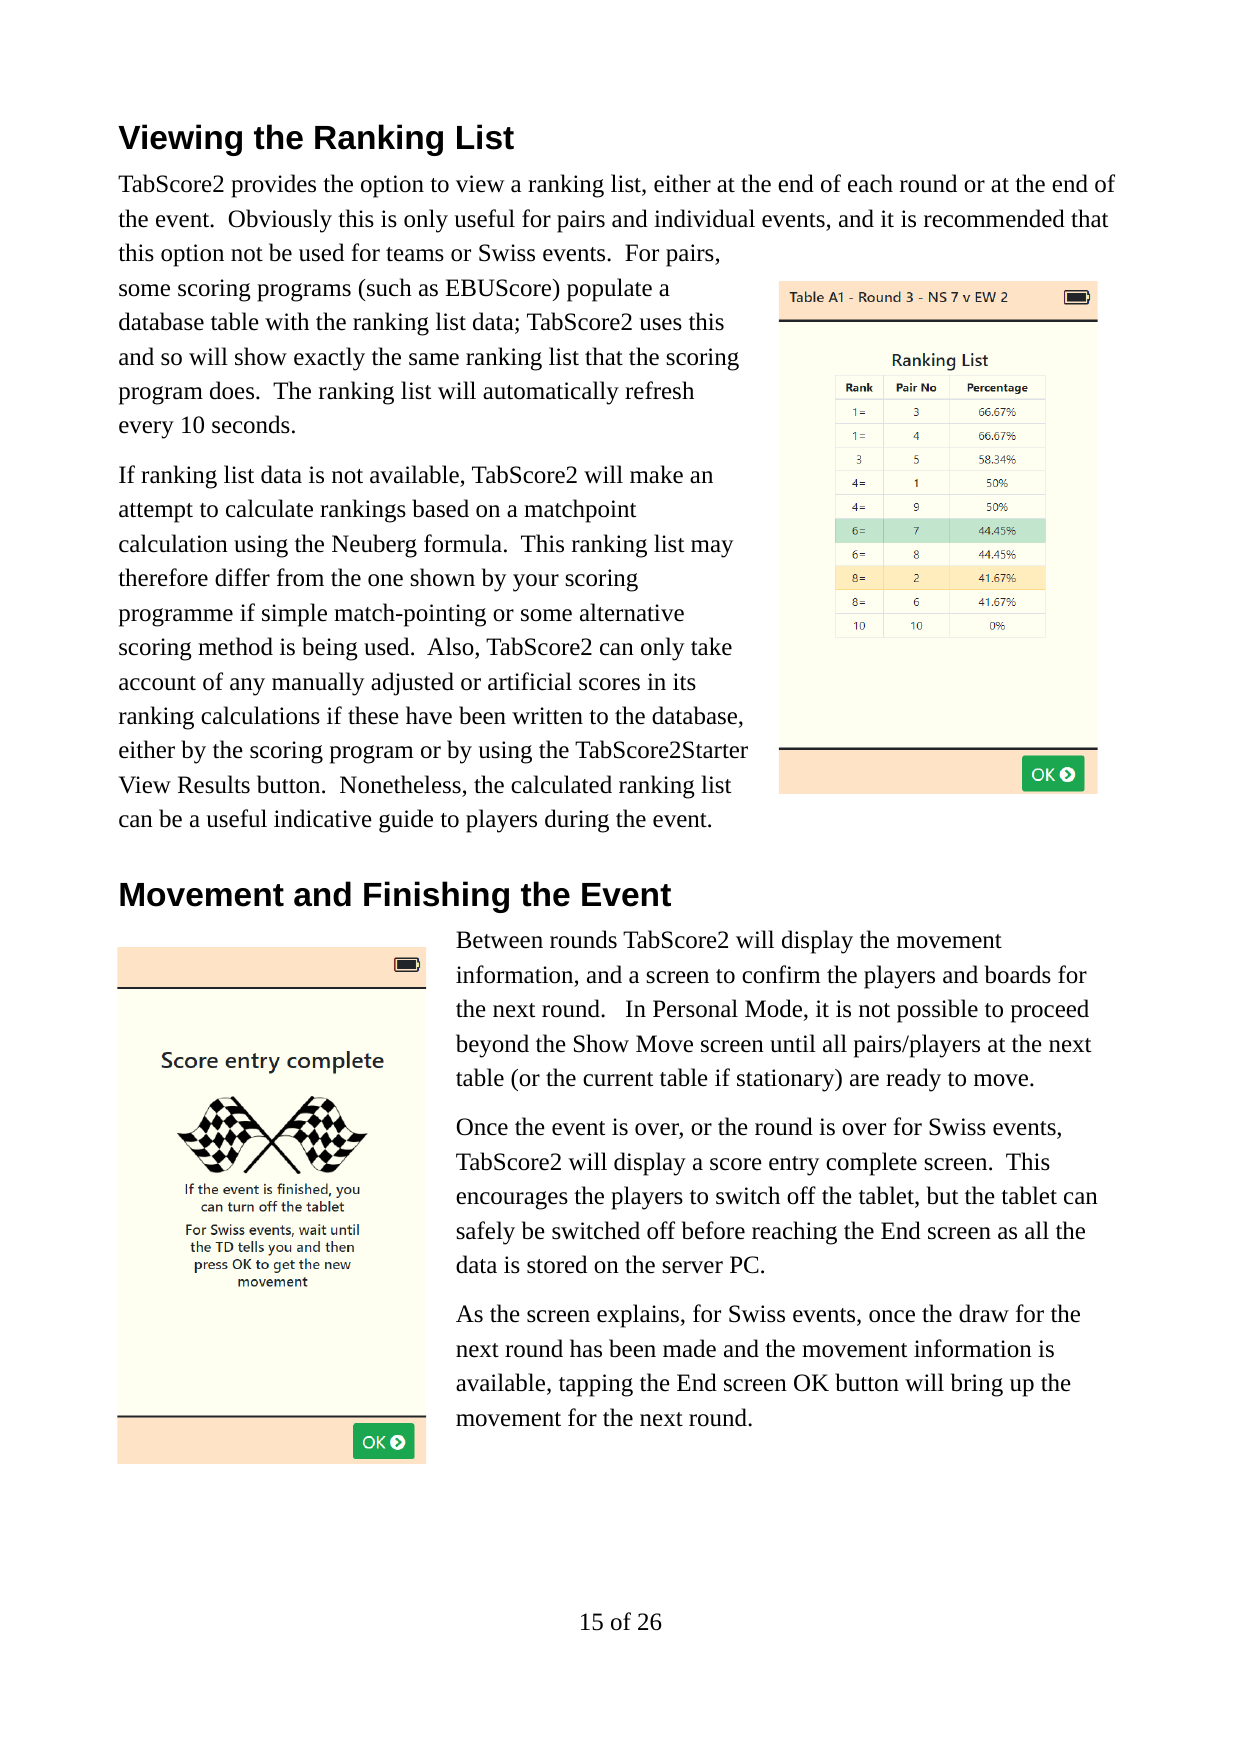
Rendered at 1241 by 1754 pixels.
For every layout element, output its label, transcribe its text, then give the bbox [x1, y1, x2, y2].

subtitle Movement and Finishing the Event [118, 874, 1122, 913]
subtitle Viewing the Ranking List [118, 118, 1122, 157]
text TabScore2 provides the option to view a ranking list, either at the end of each round or at the end of the event. Obviously this is only useful for pairs and individual events, and it is recommended that this option not be used for teams or Swiss events. For pairs, some scoring programs (such as EBUScore) populate a database table with the ranking list data; TabScore2 uses this and so will show exactly the same ranking list that the scoring program does. The ranking list will automatically refresh every 10 seconds. [118, 169, 1122, 439]
picture [778, 281, 1098, 794]
text Between rounds TabScore2 will display the movement information, and a screen to confirm the players and boards for the next round. In Personal Mode, it is not possible to proceed beyond the Show Move screen until all pairs/players at the next table (or the current table if stationary) are ready to move. [118, 926, 1122, 1092]
text If ranking list data is not available, TabScore2 will make an attempt to calculate rankings based on a matchpoint calculation using the Neuberg formula. This ranking list may therefore differ from the one shown by your scoring programme if simple match-pointing or some alternative scoring method is being used. Also, TabScore2 can only take account of any manually adjusted or artificial scores in its ranking calculations if these have been written to the database, either by the scoring program or by using the TabScore2Starter View Results button. Nonetheless, the calculated ranking list can be a useful indicative guide to players during the event. [118, 460, 1122, 833]
text As the screen explains, for Swiss events, once the draw for the next round has been made and the movement information is available, tapping the End screen OK button will bring up the movement for the next round. [427, 1299, 1122, 1432]
picture [117, 947, 427, 1464]
text Once the event is over, or the round is over for Swiss events, TabScore2 will display a score entry complete screen. This encourages the players to switch off the tablet, but the tablet can safely be switched off before reaching the End screen as all the data is stored on the server PC. [427, 1112, 1122, 1279]
